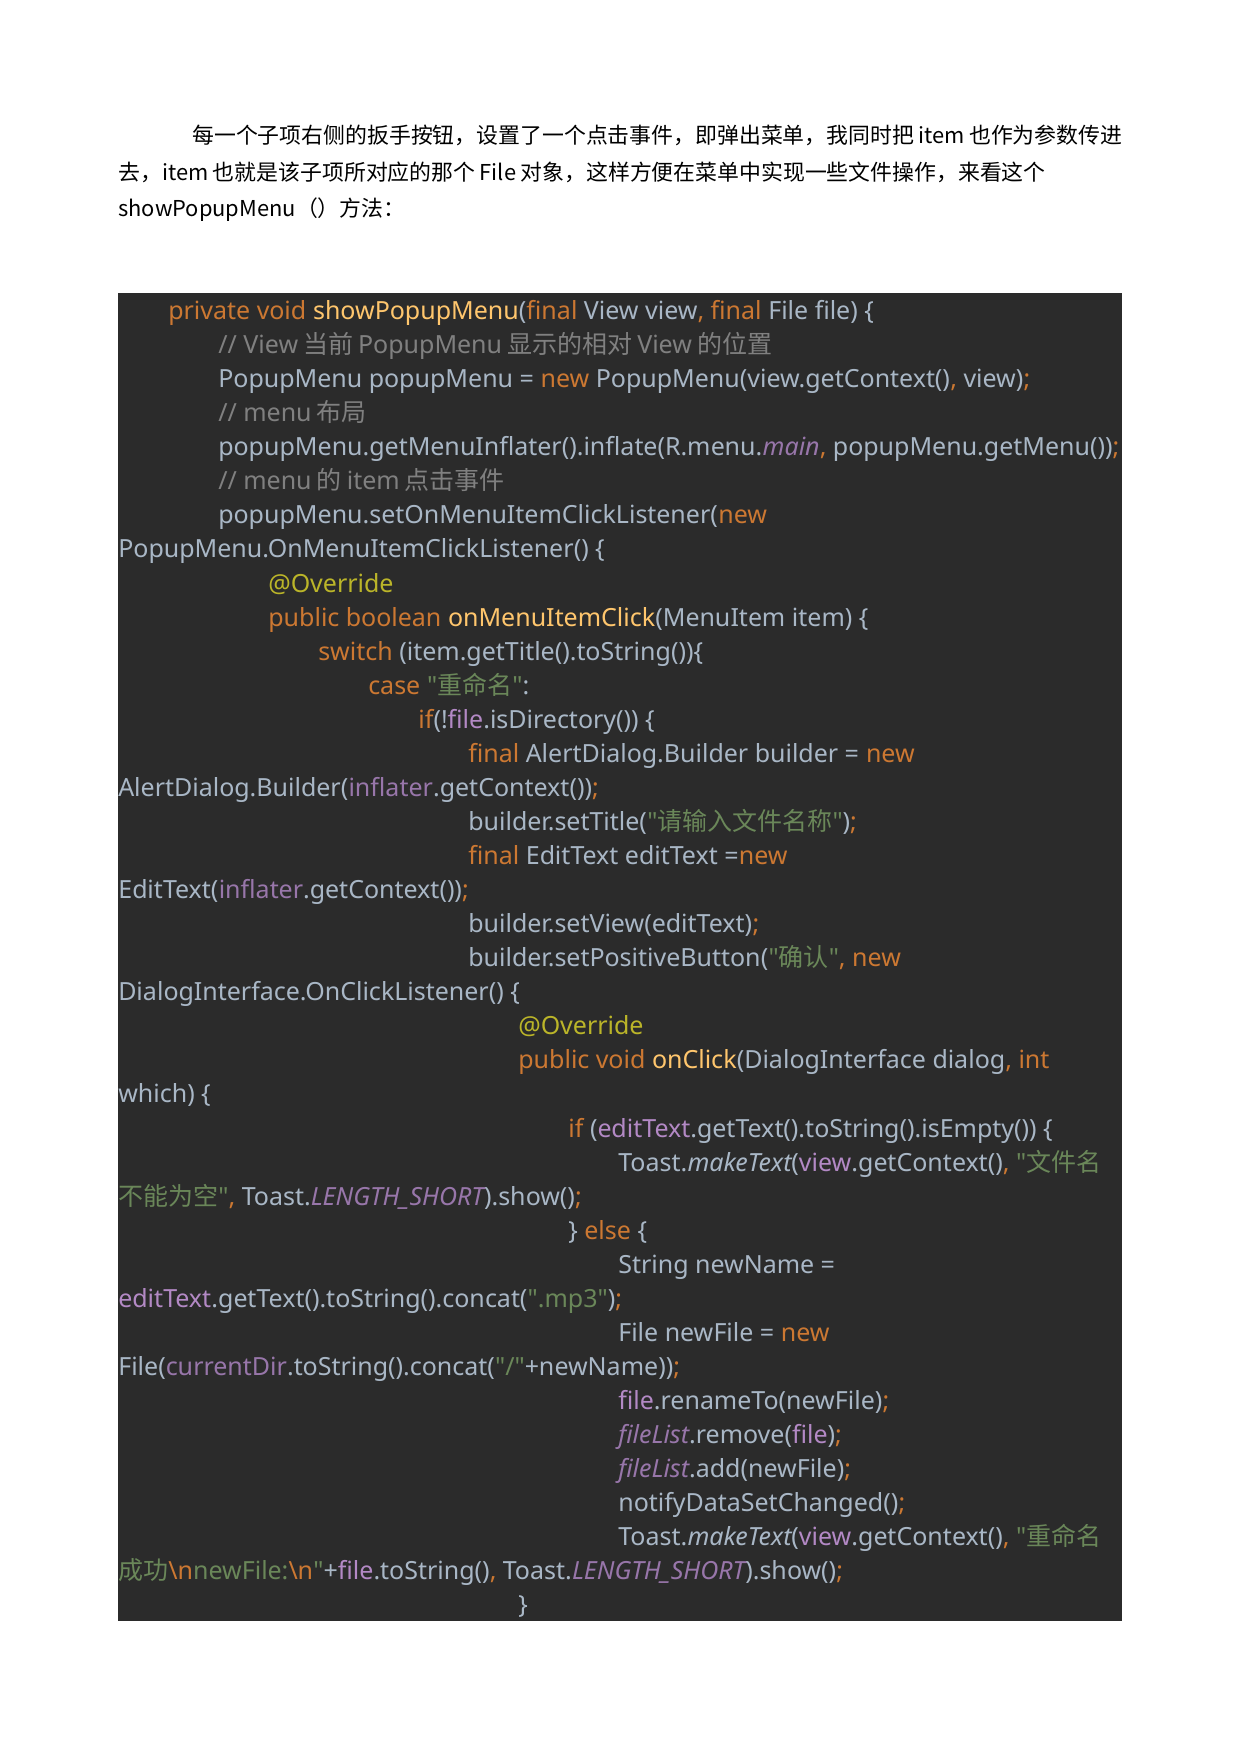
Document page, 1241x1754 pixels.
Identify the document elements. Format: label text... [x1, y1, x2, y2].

text // menu的item点击事件 [118, 463, 1122, 497]
text fileList.remove(file); [118, 1417, 1122, 1451]
text popupMenu.getMenuInflater().inflate(R.menu.main, popupMenu.getMenu()); [118, 429, 1122, 463]
text builder.setTitle("请输入文件名称"); [118, 804, 1122, 838]
text String newName = editText.getText().toString().concat(".mp3"); [118, 1246, 1122, 1314]
text 每一个子项右侧的扳手按钮，设置了一个点击事件，即弹出菜单，我同时把item也作为参数传进去，item也就是该子项所对应的那个File对象，这样方便在菜单中实现一些文件操作，来看这个showPopupMenu（）方法： [118, 118, 1122, 222]
text } [118, 1587, 1122, 1621]
text // View当前PopupMenu显示的相对View的位置 [118, 327, 1122, 361]
text File newFile = new File(currentDir.toString().concat("/"+newName)); [118, 1314, 1122, 1383]
text if (editText.getText().toString().isEmpty()) { [118, 1110, 1122, 1144]
text builder.setPositiveButton("确认", new DialogInterface.OnClickListener() { [118, 940, 1122, 1008]
text public boolean onMenuItemClick(MenuItem item) { [118, 599, 1122, 633]
text final AlertDialog.Builder builder = new AlertDialog.Builder(inflater.getContext()); [118, 736, 1122, 804]
text builder.setView(editText); [118, 906, 1122, 940]
text switch (item.getTitle().toString()){ [118, 633, 1122, 667]
text @Override [118, 1008, 1122, 1042]
text Toast.makeText(view.getContext(), "文件名不能为空", Toast.LENGTH_SHORT).show(); [118, 1144, 1122, 1212]
text final EditText editText =new EditText(inflater.getContext()); [118, 838, 1122, 906]
text // menu布局 [118, 395, 1122, 429]
text case "重命名": [118, 667, 1122, 701]
text Toast.makeText(view.getContext(), "重命名成功\nnewFile:\n"+file.toString(), Toast.LENGTH_SHORT).show(); [118, 1519, 1122, 1587]
text popupMenu.setOnMenuItemClickListener(new PopupMenu.OnMenuItemClickListener() { [118, 497, 1122, 565]
text file.renameTo(newFile); [118, 1383, 1122, 1417]
text PopupMenu popupMenu = new PopupMenu(view.getContext(), view); [118, 361, 1122, 395]
text @Override [118, 565, 1122, 599]
text } else { [118, 1212, 1122, 1246]
text public void onClick(DialogInterface dialog, int which) { [118, 1042, 1122, 1110]
text if(!file.isDirectory()) { [118, 701, 1122, 736]
text notifyDataSetChanged(); [118, 1485, 1122, 1519]
text fileList.add(newFile); [118, 1451, 1122, 1485]
text private void showPopupMenu(final View view, final File file) { [118, 293, 1122, 327]
